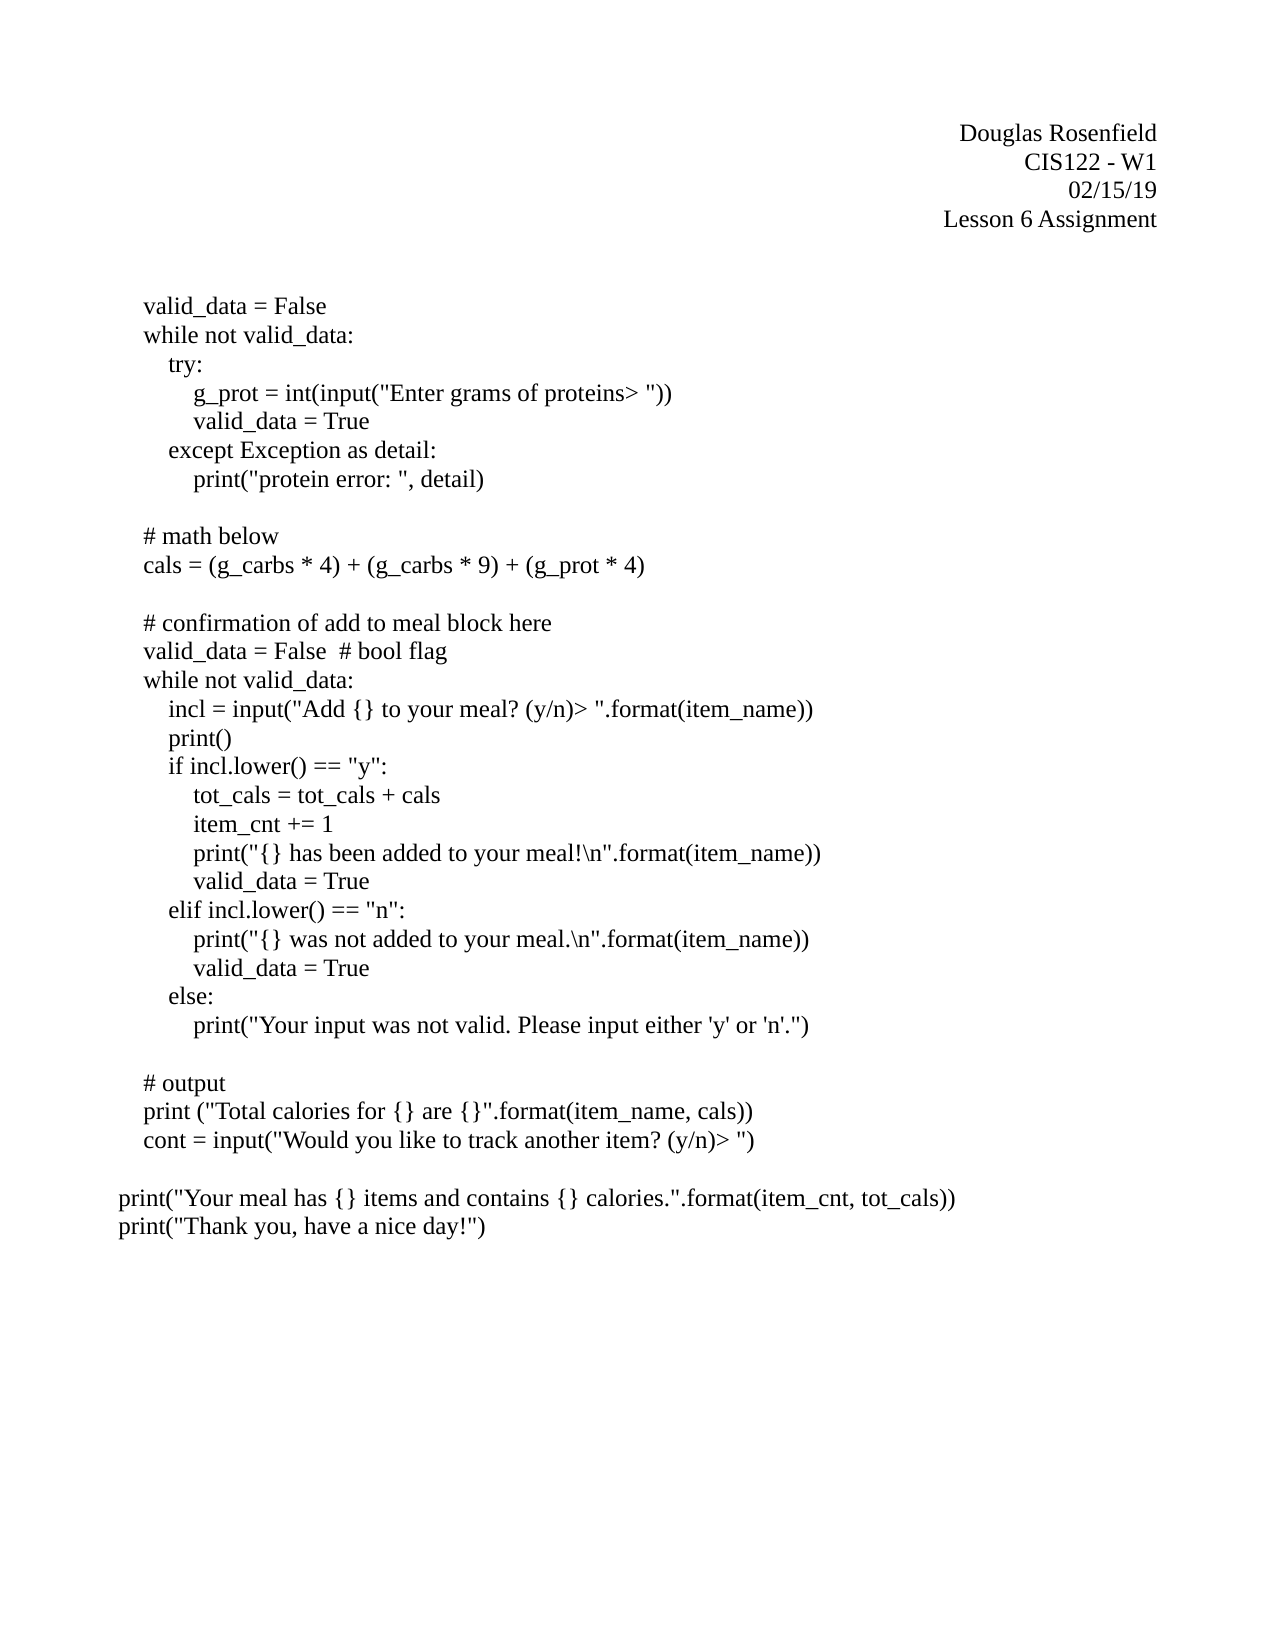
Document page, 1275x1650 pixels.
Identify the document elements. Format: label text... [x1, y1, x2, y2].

text cals = (g_carbs * 4) + (g_carbs * 9) + (g_prot * 4) [118, 550, 1157, 579]
text print("Your meal has {} items and contains {} calories.".format(item_cnt, tot_cals)) [118, 1183, 1157, 1211]
text print ("Total calories for {} are {}".format(item_name, cals)) [118, 1096, 1157, 1125]
text valid_data = True [118, 406, 1157, 435]
text # confirmation of add to meal block here [118, 608, 1157, 636]
text incl = input("Add {} to your meal? (y/n)> ".format(item_name)) [118, 694, 1157, 723]
text print("Your input was not valid. Please input either 'y' or 'n'.") [118, 1010, 1157, 1039]
text valid_data = False # bool flag [118, 636, 1157, 665]
text print("Thank you, have a nice day!") [118, 1211, 1157, 1240]
text g_prot = int(input("Enter grams of proteins> ")) [118, 378, 1157, 406]
text print() [118, 723, 1157, 751]
text except Exception as detail: [118, 435, 1157, 464]
text # math below [118, 521, 1157, 550]
text elif incl.lower() == "n": [118, 895, 1157, 924]
text # output [118, 1068, 1157, 1096]
text print("{} has been added to your meal!\n".format(item_name)) [118, 838, 1157, 866]
text tot_cals = tot_cals + cals [118, 780, 1157, 809]
text valid_data = False [118, 291, 1157, 320]
text try: [118, 349, 1157, 378]
text while not valid_data: [118, 320, 1157, 349]
text print("{} was not added to your meal.\n".format(item_name)) [118, 924, 1157, 953]
text cont = input("Would you like to track another item? (y/n)> ") [118, 1125, 1157, 1154]
text else: [118, 981, 1157, 1010]
text if incl.lower() == "y": [118, 751, 1157, 780]
text item_cnt += 1 [118, 809, 1157, 838]
text valid_data = True [118, 866, 1157, 895]
text valid_data = True [118, 953, 1157, 981]
text while not valid_data: [118, 665, 1157, 694]
text print("protein error: ", detail) [118, 464, 1157, 493]
